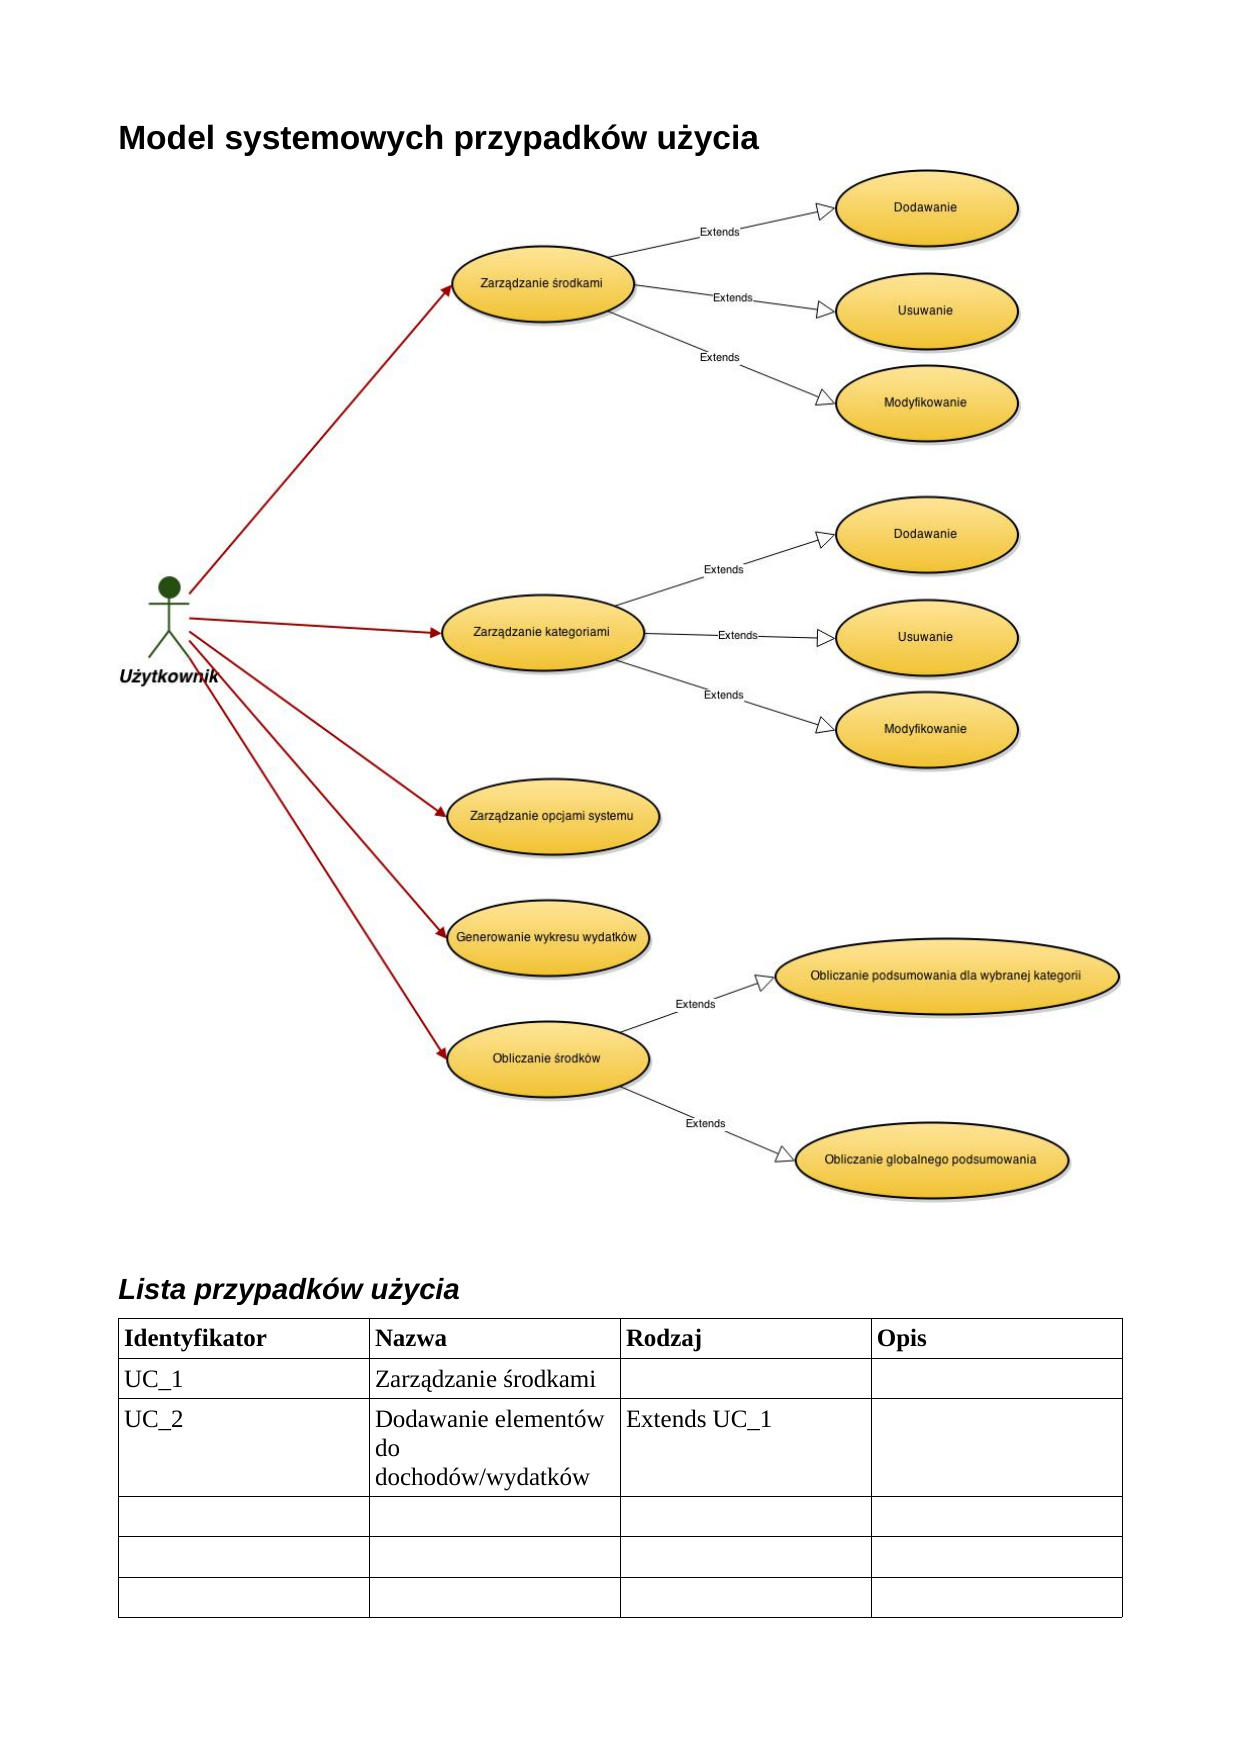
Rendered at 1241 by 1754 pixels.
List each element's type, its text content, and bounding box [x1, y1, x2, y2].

table_cell [119, 1497, 369, 1536]
table_cell [119, 1537, 369, 1577]
table_cell [872, 1497, 1122, 1536]
table_cell [621, 1497, 871, 1536]
table_header Identyfikator [119, 1319, 369, 1358]
subtitle Model systemowych przypadków użycia [118, 118, 1122, 157]
table_cell Extends UC_1 [621, 1399, 871, 1496]
table_cell [621, 1359, 871, 1398]
table_cell [370, 1578, 620, 1617]
table_header Opis [872, 1319, 1122, 1358]
table_header Rodzaj [621, 1319, 871, 1358]
table_header Nazwa [370, 1319, 620, 1358]
table_cell [872, 1578, 1122, 1617]
table_cell Dodawanie elementów do dochodów/wydatków [370, 1399, 620, 1496]
table_cell [872, 1359, 1122, 1398]
table_cell [621, 1537, 871, 1577]
table_cell UC_2 [119, 1399, 369, 1496]
picture [118, 169, 1122, 1206]
table_cell [872, 1399, 1122, 1496]
table_cell [370, 1497, 620, 1536]
subtitle Lista przypadków użycia [118, 1272, 1122, 1305]
table_cell [370, 1537, 620, 1577]
table_cell Zarządzanie środkami [370, 1359, 620, 1398]
table_cell [621, 1578, 871, 1617]
table_cell UC_1 [119, 1359, 369, 1398]
table_cell [872, 1537, 1122, 1577]
table_cell [119, 1578, 369, 1617]
